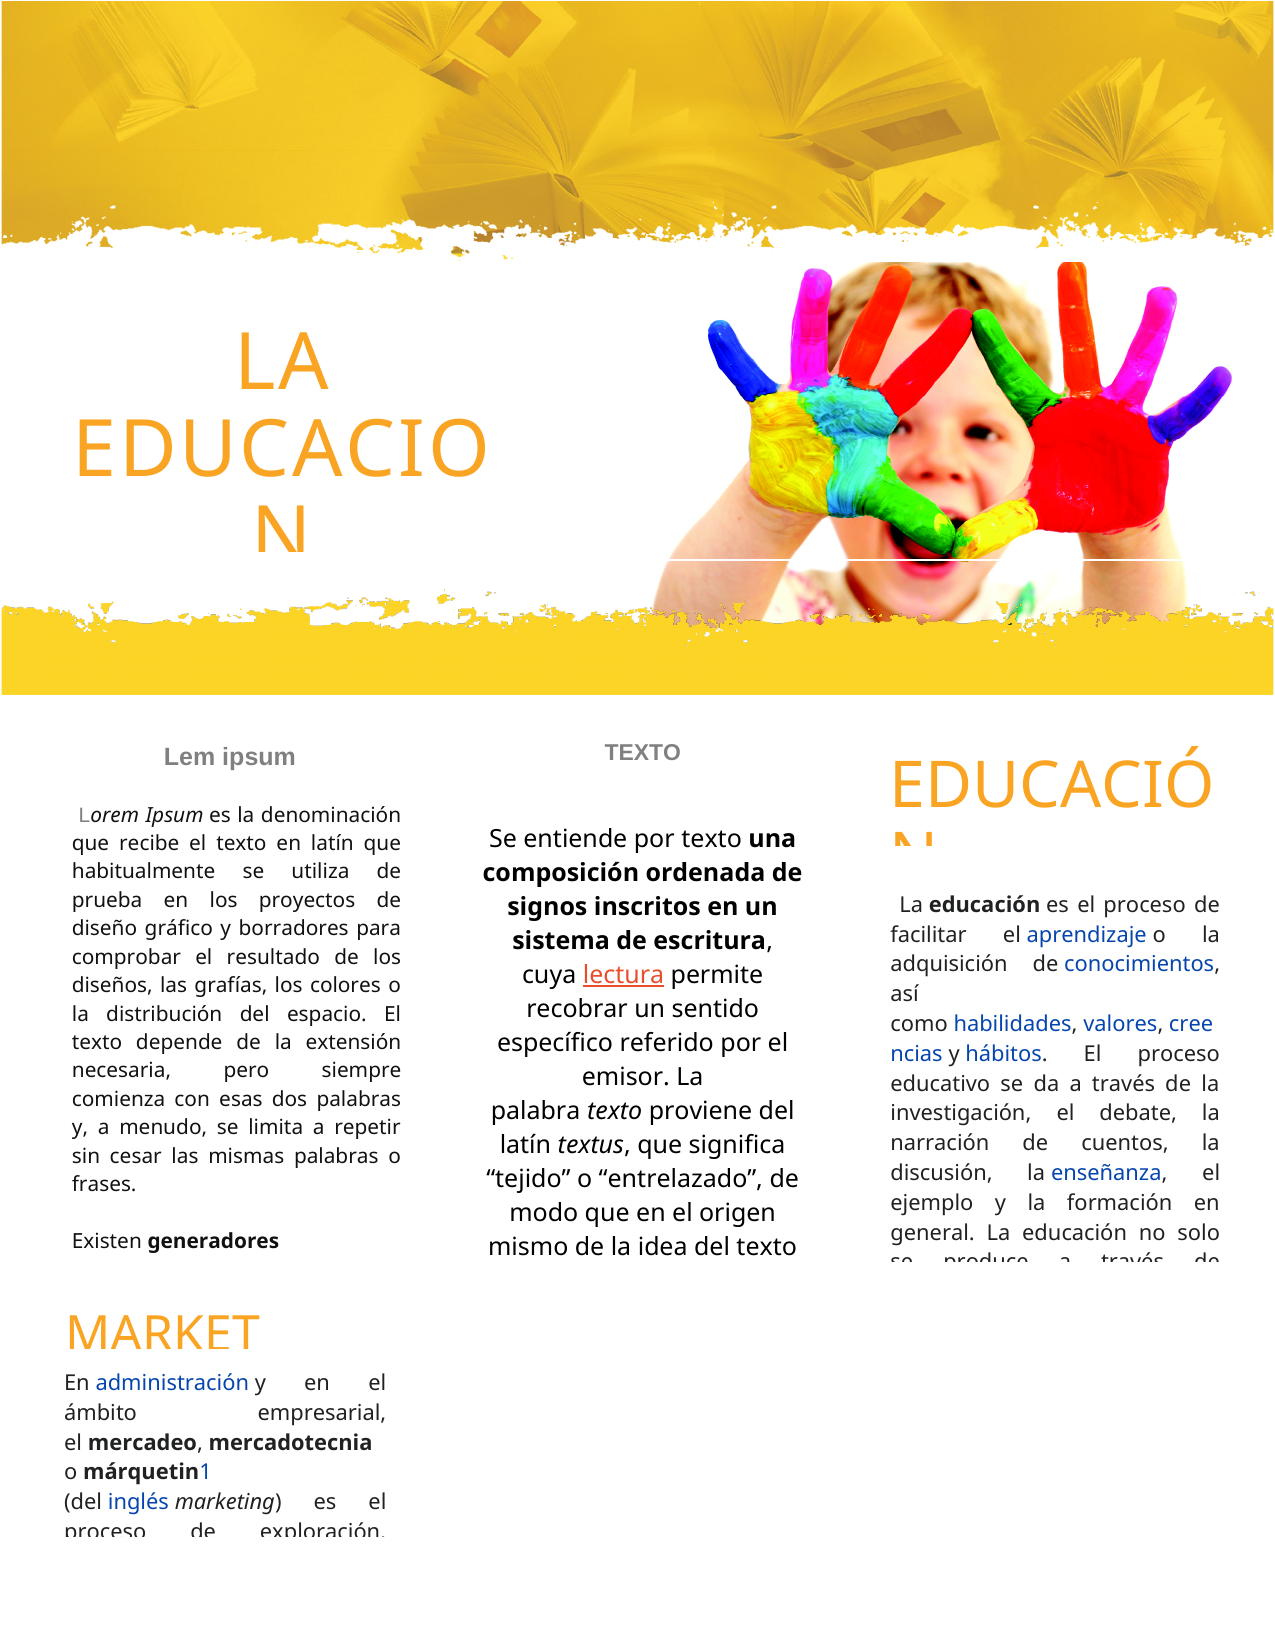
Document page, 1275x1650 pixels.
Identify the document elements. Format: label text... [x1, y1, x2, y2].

text MARKET [65, 1298, 294, 1349]
text Existen generadores automáticos de lorem ipsum que ofrecen versiones más o menos extensas de texto. El objetivo último es únicamente comprobar cómo quedarían las palabras impresas o insertadas (en una versión digital) dentro de un contexto, evitando un contenido que pueda distraer la atención o condicionar a quien lo observa. [72, 1226, 401, 1260]
text educación [889, 739, 1249, 846]
picture [1, 1, 1274, 261]
text En administración y en el ámbito empresarial, el mercadeo, mercadotecnia o márquetin1​ (del inglés marketing) es el proceso de exploración, creación y entrega de valor para satisfacer las necesidades de un mercado objetivo en términos de bienes y servicios; incluye potencialmente la selección de un público objetivo; la selección de atributos o temas específicos a destacar en la publicidad; la operación de campañas publicitarias; la asistencia a ferias y eventos públicos; el diseño de productos y embalajes atractivos para los compradores; la definición de las condiciones de venta, como el precio, los descuentos, la garantía y la política de devoluciones; la colocación del producto en los medios de comunicación o con personas que se cree que influyen en los hábitos de compra de otros; los acuerdos con minoristas, distribuidores mayoristas o revendedores; y los intentos de crear conciencia, lealtad y sentimientos positivos hacia una marca. El márquetin lo realiza normalmente el vendedor, que suele ser un minorista o un fabricante. A veces, las tareas se contratan a una empresa de márquetin o a una agencia de publicidad especializada. Más raramente, una asociación comercial o una agencia gubernamental hace publicidad en nombre de toda una industria o localidad, alimentos de una zona concreta, o una ciudad o región como destino turístico. [64, 1367, 386, 1536]
text Se entiende por texto una composición ordenada de signos inscritos en un sistema de escritura, cuya lectura permite recobrar un sentido específico referido por el emisor. La palabra texto proviene del latín textus, que significa “tejido” o “entrelazado”, de modo que en el origen mismo de la idea del texto se encuentra su capacidad para contener ideas <en un hilo o una secuencia de caracteres. [478, 820, 807, 1261]
picture [1, 561, 1274, 695]
text La educacion [64, 305, 499, 552]
text La educación es el proceso de facilitar el aprendizaje o la adquisición de conocimientos, así como habilidades, valores, creencias y hábitos. El proceso educativo se da a través de la investigación, el debate, la narración de cuentos, la discusión, la enseñanza, el ejemplo y la formación en general. La educación no solo se produce a través de la palabra, pues además está presente en todas nuestras acciones, sentimientos y actitudes. Generalmente, la educación se lleva a cabo bajo la dirección de las figuras de autoridad: los padres, los educadores (profesores o maestros),1​2​ pero los estudiantes también pueden educarse a sí mismos en un proceso llamado aprendizaje autodidacta.3​ El conjunto de personas que tienen un protagonismo activo en la educación reciben el nombre de Comunidad Educativa. Cualquier experiencia que tenga un efecto formativo en la forma en que uno piensa, siente o actúa puede considerarse educativa. [890, 889, 1220, 1261]
text Lorem Ipsum es la denominación que recibe el texto en latín que habitualmente se utiliza de prueba en los proyectos de diseño gráfico y borradores para comprobar el resultado de los diseños, las grafías, los colores o la distribución del espacio. El texto depende de la extensión necesaria, pero siempre comienza con esas dos palabras y, a menudo, se limita a repetir sin cesar las mismas palabras o frases. [72, 800, 401, 1198]
text Lem ipsum [72, 742, 401, 771]
picture [643, 262, 1274, 559]
text TEXTO [478, 739, 807, 765]
